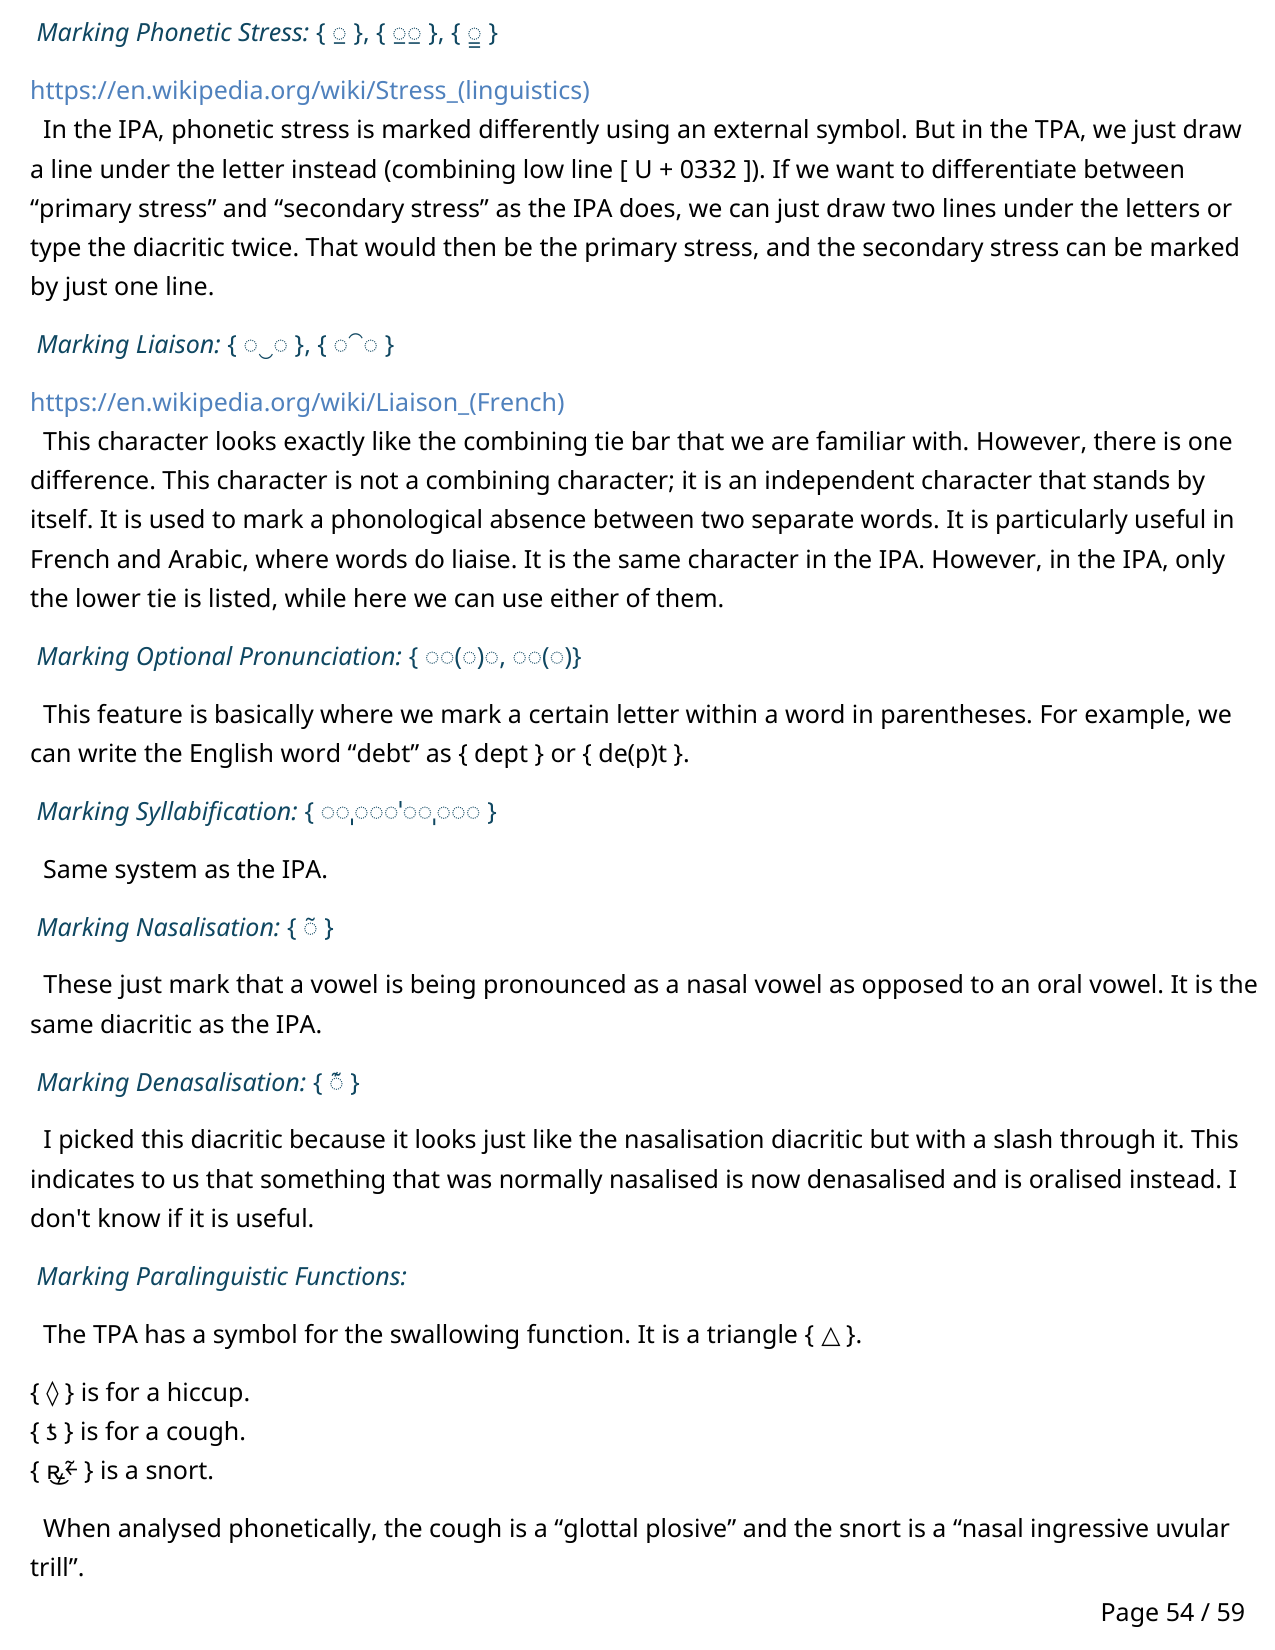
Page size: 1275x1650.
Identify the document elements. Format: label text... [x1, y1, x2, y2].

text https://en.wikipedia.org/wiki/Liaison_(French) This character looks exactly like the combining tie bar that we are familiar with. However, there is one difference. This character is not a combining character; it is an independent character that stands by itself. It is used to mark a phonological absence between two separate words. It is particularly useful in French and Arabic, where words do liaise. It is the same character in the IPA. However, in the IPA, only the lower tie is listed, while here we can use either of them. [30, 384, 1260, 614]
subtitle Marking Paralinguistic Functions: [30, 1258, 1260, 1292]
text I picked this diacritic because it looks just like the nasalisation diacritic but with a slash through it. This indicates to us that something that was normally nasalised is now denasalised and is oralised instead. I don't know if it is useful. [30, 1122, 1260, 1234]
subtitle Marking Phonetic Stress: { ◌̲ }, { ◌̲◌̲ }, { ◌̲̲ } [30, 15, 1260, 49]
subtitle Marking Nasalisation: { ◌̃ } [30, 909, 1260, 943]
text https://en.wikipedia.org/wiki/Stress_(linguistics) In the IPA, phonetic stress is marked differently using an external symbol. But in the TPA, we just draw a line under the letter instead (combining low line [ U + 0332 ]). If we want to differentiate between “primary stress” and “secondary stress” as the IPA does, we can just draw two lines under the letters or type the diacritic twice. That would then be the primary stress, and the secondary stress can be marked by just one line. [30, 73, 1260, 303]
subtitle Marking Denasalisation: { ◌͊ } [30, 1064, 1260, 1098]
text Same system as the IPA. [30, 851, 1260, 885]
text The TPA has a symbol for the swallowing function. It is a triangle { △ }. [30, 1316, 1260, 1350]
text This feature is basically where we mark a certain letter within a word in parentheses. For example, we can write the English word “debt” as { dept } or { de(p)t }. [30, 696, 1260, 769]
text When analysed phonetically, the cough is a “glottal plosive” and the snort is a “nasal ingressive uvular trill”. [30, 1510, 1260, 1584]
subtitle Marking Optional Pronunciation: { ◌◌(◌)◌, ◌◌(◌)} [30, 638, 1260, 672]
subtitle Marking Liaison: { ◌‿◌ }, { ◌⁀◌ } [30, 327, 1260, 361]
text { ◊ } is for a hiccup. { ƾ } is for a cough. { ꝶ͜￩̃ } is a snort. [30, 1374, 1260, 1487]
subtitle Marking Syllabification: { ◌◌ˌ◌◌◌ˈ◌◌ˌ◌◌◌ } [30, 793, 1260, 827]
text These just mark that a vowel is being pronounced as a nasal vowel as opposed to an oral vowel. It is the same diacritic as the IPA. [30, 967, 1260, 1040]
